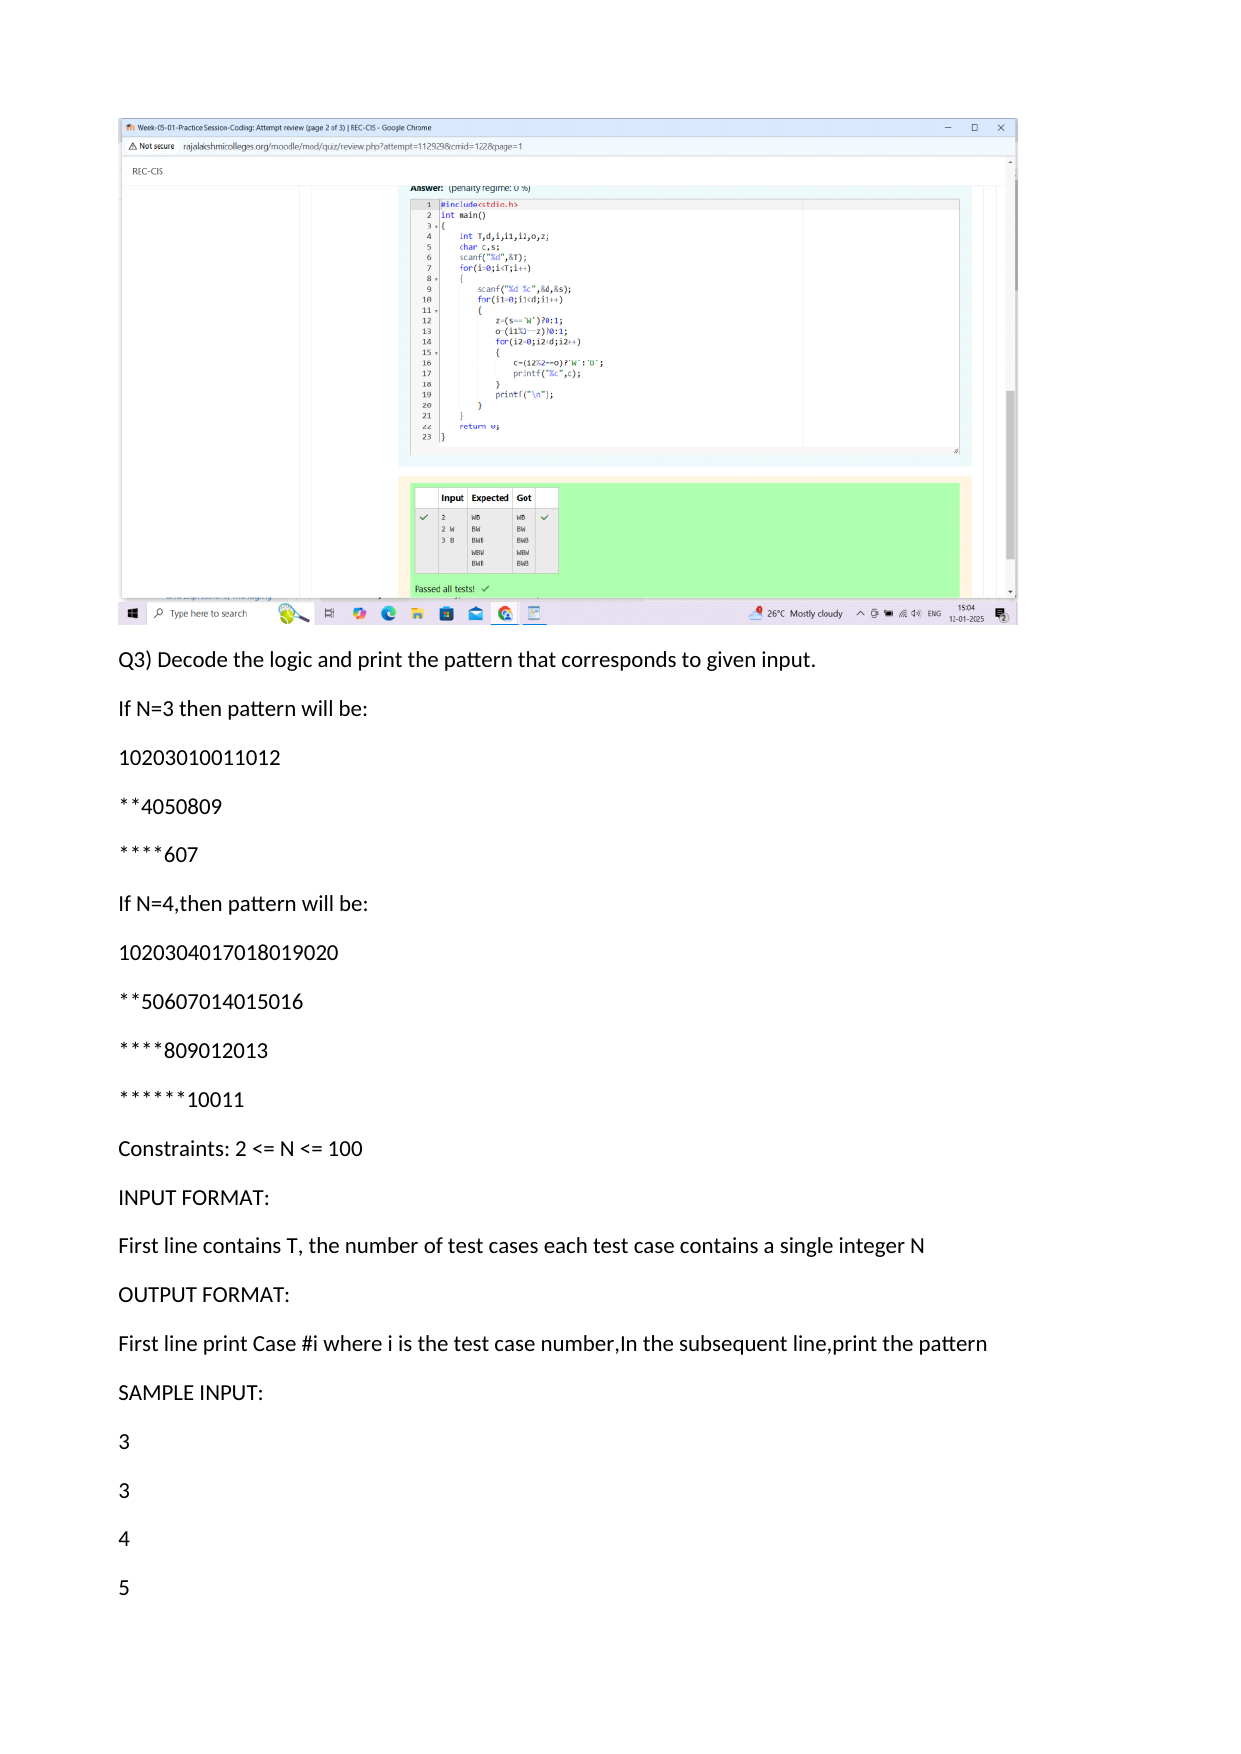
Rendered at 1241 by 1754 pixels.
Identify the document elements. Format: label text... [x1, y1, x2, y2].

text INPUT FORMAT: [118, 1183, 1122, 1211]
text If N=4,then pattern will be: [118, 889, 1122, 917]
text 10203010011012 [118, 743, 1122, 771]
text OUTPUT FORMAT: [118, 1280, 1122, 1308]
text First line contains T, the number of test cases each test case contains a single integer N [118, 1231, 1122, 1259]
text 1020304017018019020 [118, 938, 1122, 966]
text SAMPLE INPUT: [118, 1378, 1122, 1406]
text 4 [118, 1524, 1122, 1553]
text 5 [118, 1573, 1122, 1601]
text 3 [118, 1476, 1122, 1504]
text Constraints: 2 <= N <= 100 [118, 1134, 1122, 1162]
text If N=3 then pattern will be: [118, 694, 1122, 722]
text ****607 [118, 841, 1122, 869]
text First line print Case #i where i is the test case number,In the subsequent line,print the pattern [118, 1329, 1122, 1357]
text ******10011 [118, 1085, 1122, 1113]
text **4050809 [118, 792, 1122, 820]
text Q3) Decode the logic and print the pattern that corresponds to given input. [118, 645, 1122, 673]
text ****809012013 [118, 1036, 1122, 1064]
text **50607014015016 [118, 987, 1122, 1015]
text 3 [118, 1427, 1122, 1455]
